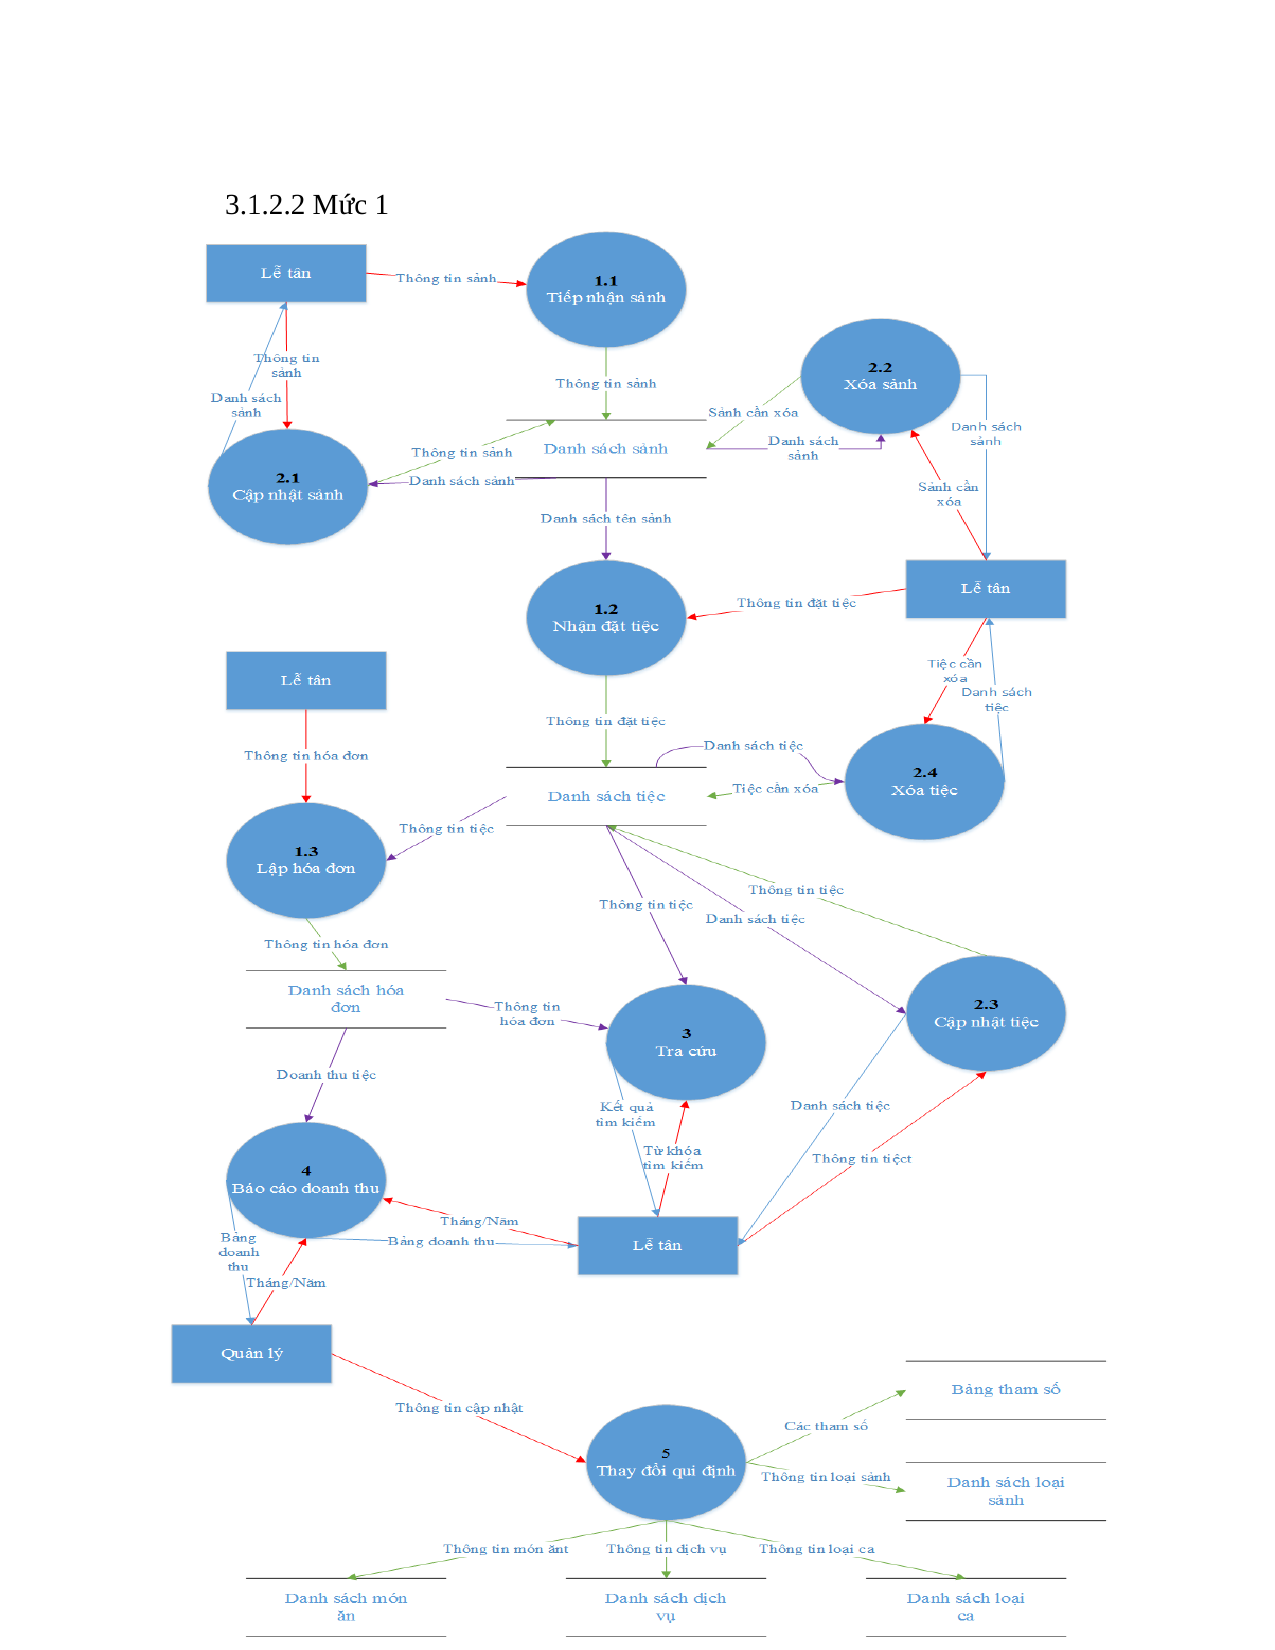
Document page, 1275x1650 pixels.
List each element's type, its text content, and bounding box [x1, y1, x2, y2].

subtitle 3.1.2.2 Mức 1 [150, 187, 1125, 221]
